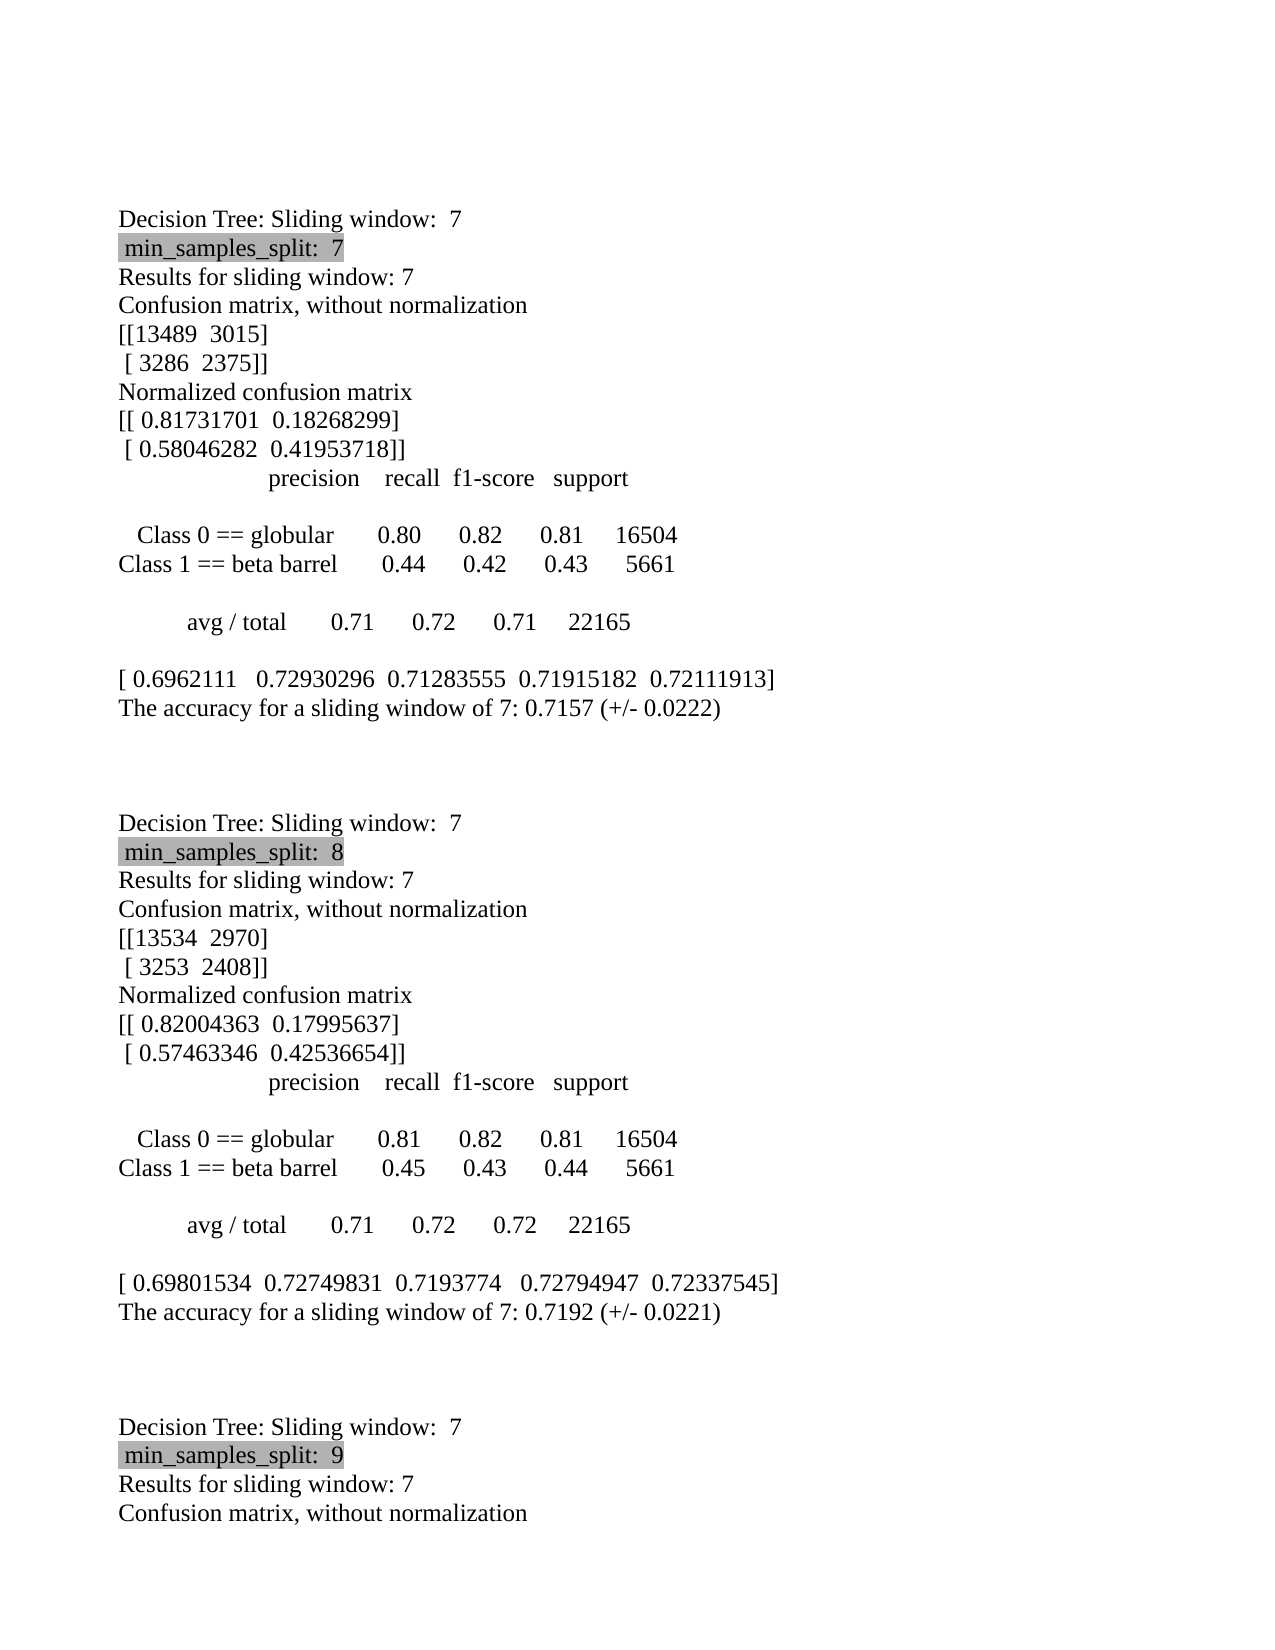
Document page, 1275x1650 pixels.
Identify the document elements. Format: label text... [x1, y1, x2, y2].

text Decision Tree: Sliding window: 7 [118, 808, 1157, 837]
text Class 0 == globular 0.80 0.82 0.81 16504 [118, 521, 1157, 549]
text Decision Tree: Sliding window: 7 [118, 1412, 1157, 1441]
text The accuracy for a sliding window of 7: 0.7192 (+/- 0.0221) [118, 1297, 1157, 1326]
text min_samples_split: 7 [118, 233, 1157, 262]
text [ 0.58046282 0.41953718]] [118, 434, 1157, 463]
text [[ 0.81731701 0.18268299] [118, 406, 1157, 434]
text Confusion matrix, without normalization [118, 291, 1157, 319]
text precision recall f1-score support [118, 1067, 1157, 1096]
text Normalized confusion matrix [118, 377, 1157, 406]
text The accuracy for a sliding window of 7: 0.7157 (+/- 0.0222) [118, 693, 1157, 722]
text Normalized confusion matrix [118, 981, 1157, 1009]
text Confusion matrix, without normalization [118, 894, 1157, 923]
text Confusion matrix, without normalization [118, 1498, 1157, 1527]
text precision recall f1-score support [118, 463, 1157, 492]
text [ 0.6962111 0.72930296 0.71283555 0.71915182 0.72111913] [118, 664, 1157, 693]
text Class 1 == beta barrel 0.45 0.43 0.44 5661 [118, 1153, 1157, 1182]
text [ 0.69801534 0.72749831 0.7193774 0.72794947 0.72337545] [118, 1268, 1157, 1297]
text Decision Tree: Sliding window: 7 [118, 204, 1157, 233]
text avg / total 0.71 0.72 0.72 22165 [118, 1211, 1157, 1239]
text Results for sliding window: 7 [118, 262, 1157, 291]
text [[13489 3015] [118, 319, 1157, 348]
text Results for sliding window: 7 [118, 1469, 1157, 1498]
text min_samples_split: 9 [118, 1441, 1157, 1469]
text [[13534 2970] [118, 923, 1157, 952]
text Class 0 == globular 0.81 0.82 0.81 16504 [118, 1124, 1157, 1153]
text [ 0.57463346 0.42536654]] [118, 1038, 1157, 1067]
text min_samples_split: 8 [118, 837, 1157, 866]
text Class 1 == beta barrel 0.44 0.42 0.43 5661 [118, 549, 1157, 578]
text Results for sliding window: 7 [118, 866, 1157, 894]
text [ 3286 2375]] [118, 348, 1157, 377]
text avg / total 0.71 0.72 0.71 22165 [118, 607, 1157, 636]
text [ 3253 2408]] [118, 952, 1157, 981]
text [[ 0.82004363 0.17995637] [118, 1009, 1157, 1038]
